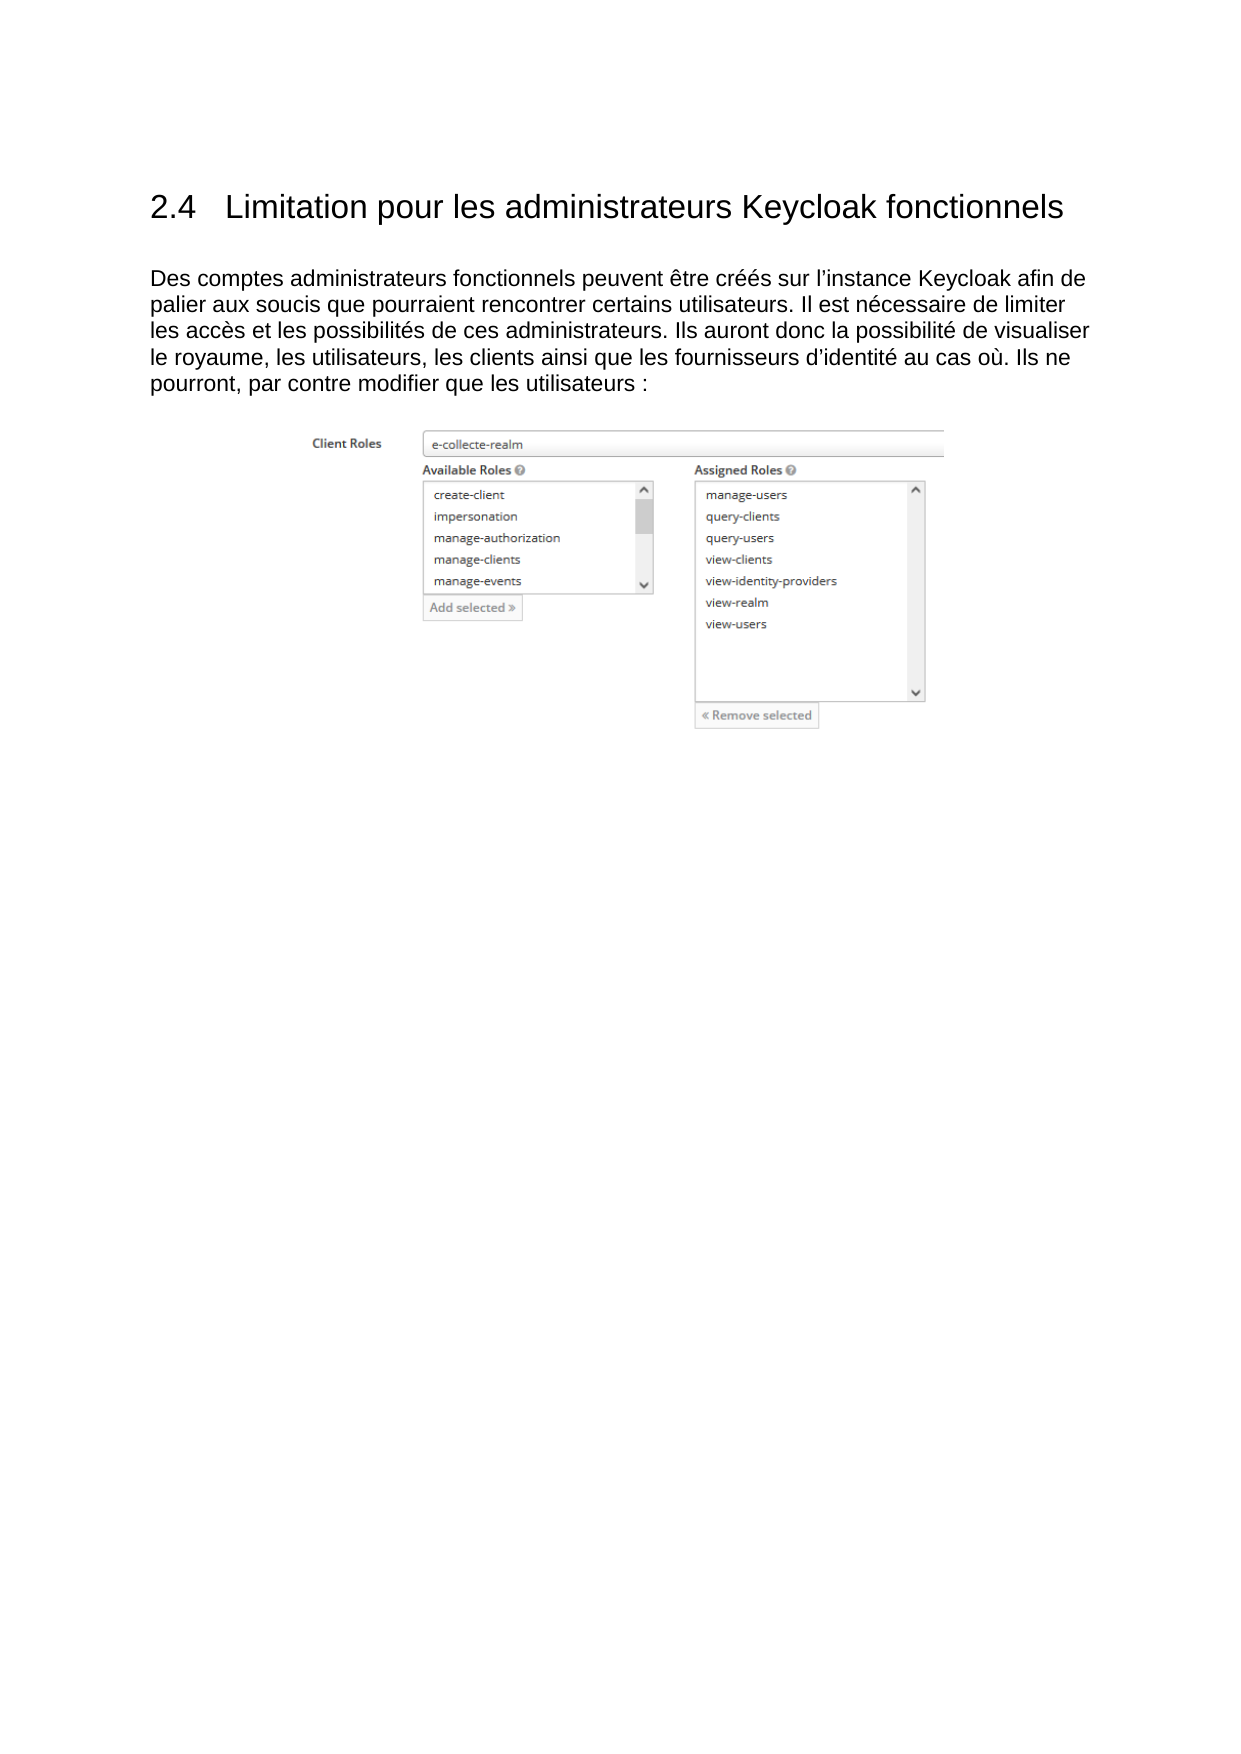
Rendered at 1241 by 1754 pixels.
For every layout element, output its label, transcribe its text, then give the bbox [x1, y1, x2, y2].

subtitle Limitation pour les administrateurs Keycloak fonctionnels [150, 187, 1090, 226]
text Des comptes administrateurs fonctionnels peuvent être créés sur l’instance Keycloak afin de palier aux soucis que pourraient rencontrer certains utilisateurs. Il est nécessaire de limiter les accès et les possibilités de ces administrateurs. Ils auront donc la possibilité de visualiser le royaume, les utilisateurs, les clients ainsi que les fournisseurs d’identité au cas où. Ils ne pourront, par contre modifier que les utilisateurs : [150, 265, 1090, 397]
picture [296, 416, 944, 735]
